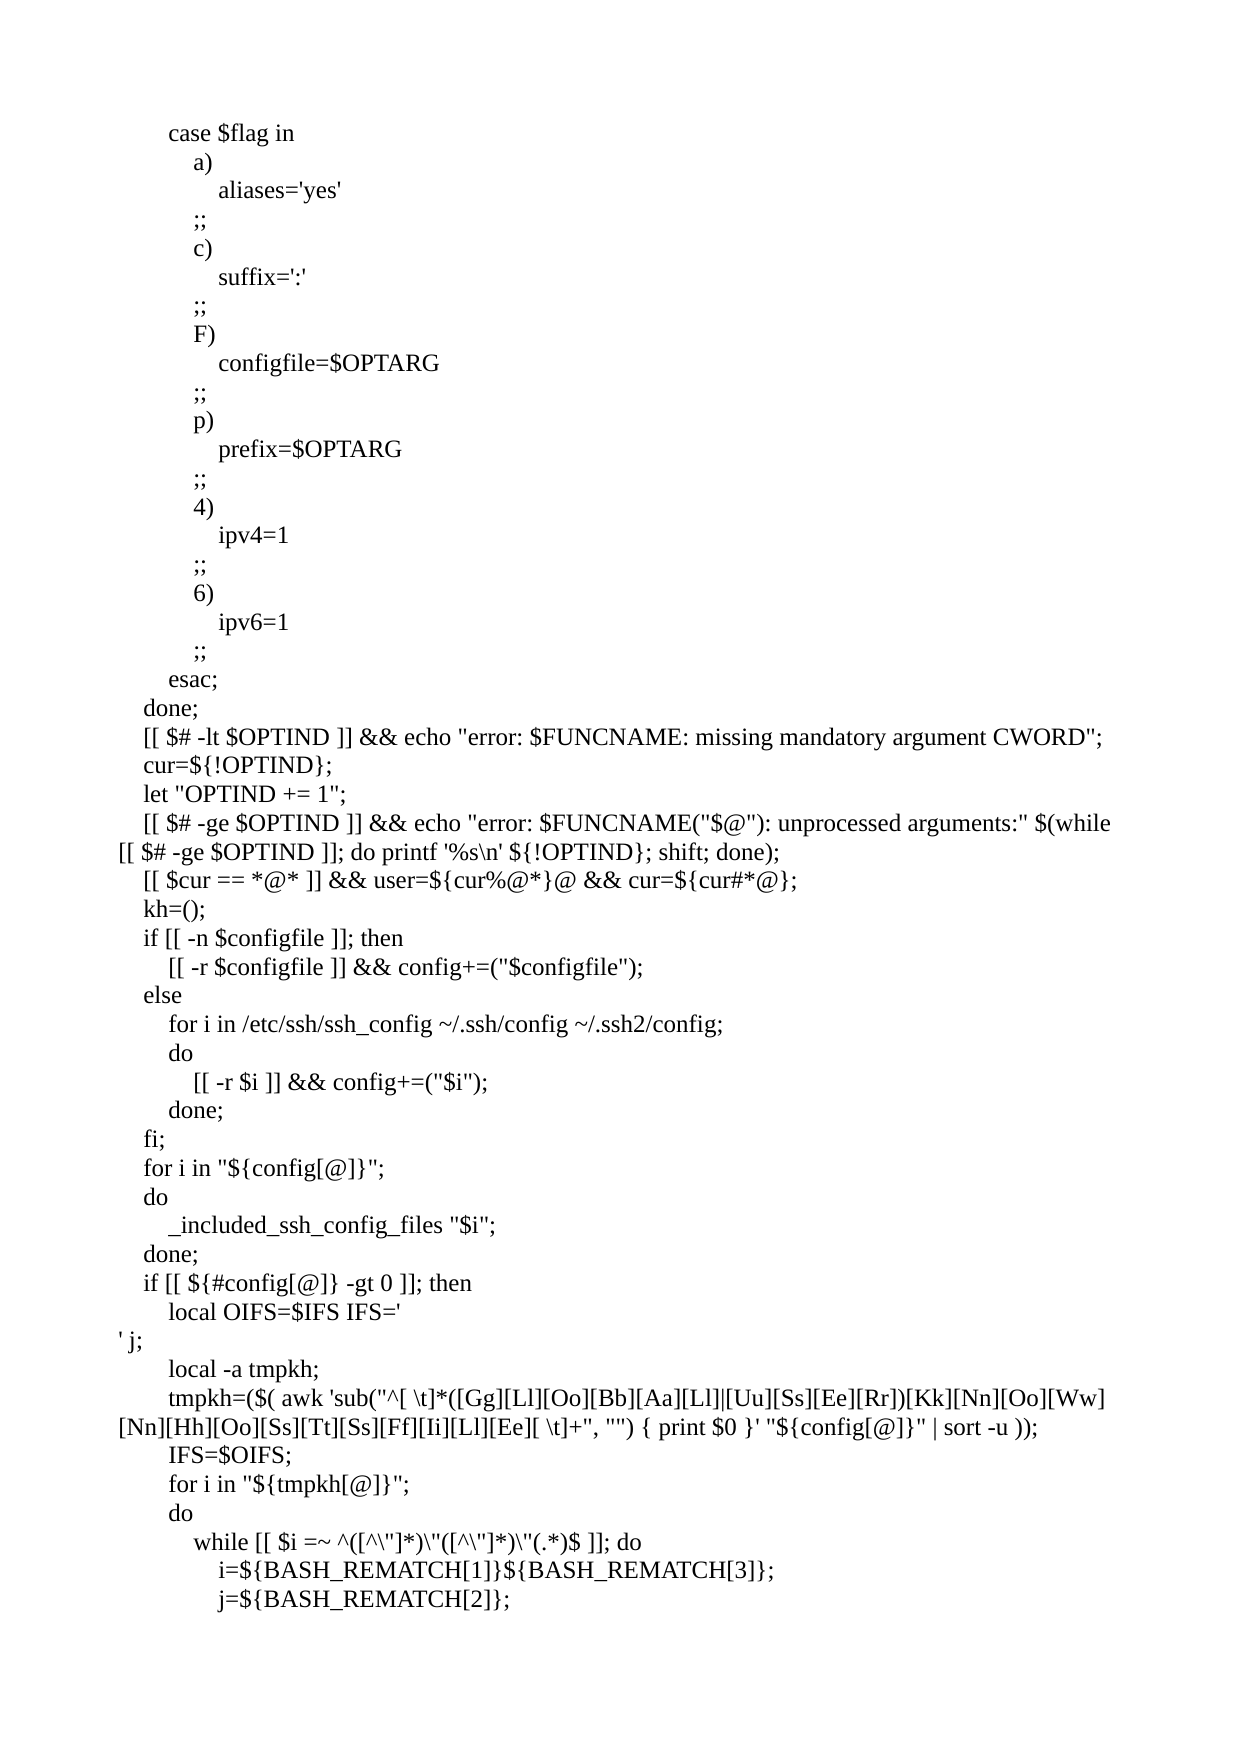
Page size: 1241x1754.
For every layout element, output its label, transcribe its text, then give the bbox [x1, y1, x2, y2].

text ;; [118, 291, 1122, 319]
text 6) [118, 578, 1122, 607]
text local -a tmpkh; [118, 1354, 1122, 1383]
text for i in /etc/ssh/ssh_config ~/.ssh/config ~/.ssh2/config; [118, 1009, 1122, 1038]
text cur=${!OPTIND}; [118, 751, 1122, 779]
text prefix=$OPTARG [118, 434, 1122, 463]
text aliases='yes' [118, 176, 1122, 204]
text let "OPTIND += 1"; [118, 779, 1122, 808]
text ;; [118, 377, 1122, 406]
text ;; [118, 204, 1122, 233]
text [[ $# -ge $OPTIND ]] && echo "error: $FUNCNAME("$@"): unprocessed arguments:" $(while [[ $# -ge $OPTIND ]]; do printf '%s\n' ${!OPTIND}; shift; done); [118, 808, 1122, 866]
text for i in "${tmpkh[@]}"; [118, 1469, 1122, 1498]
text suffix=':' [118, 262, 1122, 291]
text fi; [118, 1124, 1122, 1153]
text ;; [118, 549, 1122, 578]
text ipv4=1 [118, 521, 1122, 549]
text local OIFS=$IFS IFS=' [118, 1297, 1122, 1326]
text while [[ $i =~ ^([^\"]*)\"([^\"]*)\"(.*)$ ]]; do [118, 1527, 1122, 1556]
text _included_ssh_config_files "$i"; [118, 1211, 1122, 1239]
text j=${BASH_REMATCH[2]}; [118, 1584, 1122, 1613]
text ;; [118, 636, 1122, 664]
text tmpkh=($( awk 'sub("^[ \t]*([Gg][Ll][Oo][Bb][Aa][Ll]|[Uu][Ss][Ee][Rr])[Kk][Nn][Oo][Ww][Nn][Hh][Oo][Ss][Tt][Ss][Ff][Ii][Ll][Ee][ \t]+", "") { print $0 }' "${config[@]}" | sort -u )); [118, 1383, 1122, 1441]
text if [[ ${#config[@]} -gt 0 ]]; then [118, 1268, 1122, 1297]
text case $flag in [118, 118, 1122, 147]
text ipv6=1 [118, 607, 1122, 636]
text [[ -r $configfile ]] && config+=("$configfile"); [118, 952, 1122, 981]
text i=${BASH_REMATCH[1]}${BASH_REMATCH[3]}; [118, 1556, 1122, 1584]
text do [118, 1498, 1122, 1527]
text done; [118, 693, 1122, 722]
text [[ $# -lt $OPTIND ]] && echo "error: $FUNCNAME: missing mandatory argument CWORD"; [118, 722, 1122, 751]
text ' j; [118, 1326, 1122, 1354]
text IFS=$OIFS; [118, 1441, 1122, 1469]
text [[ $cur == *@* ]] && user=${cur%@*}@ && cur=${cur#*@}; [118, 866, 1122, 894]
text configfile=$OPTARG [118, 348, 1122, 377]
text esac; [118, 664, 1122, 693]
text else [118, 981, 1122, 1009]
text a) [118, 147, 1122, 176]
text kh=(); [118, 894, 1122, 923]
text 4) [118, 492, 1122, 521]
text do [118, 1182, 1122, 1211]
text do [118, 1038, 1122, 1067]
text ;; [118, 463, 1122, 492]
text F) [118, 319, 1122, 348]
text done; [118, 1096, 1122, 1124]
text [[ -r $i ]] && config+=("$i"); [118, 1067, 1122, 1096]
text if [[ -n $configfile ]]; then [118, 923, 1122, 952]
text p) [118, 406, 1122, 434]
text done; [118, 1239, 1122, 1268]
text for i in "${config[@]}"; [118, 1153, 1122, 1182]
text c) [118, 233, 1122, 262]
